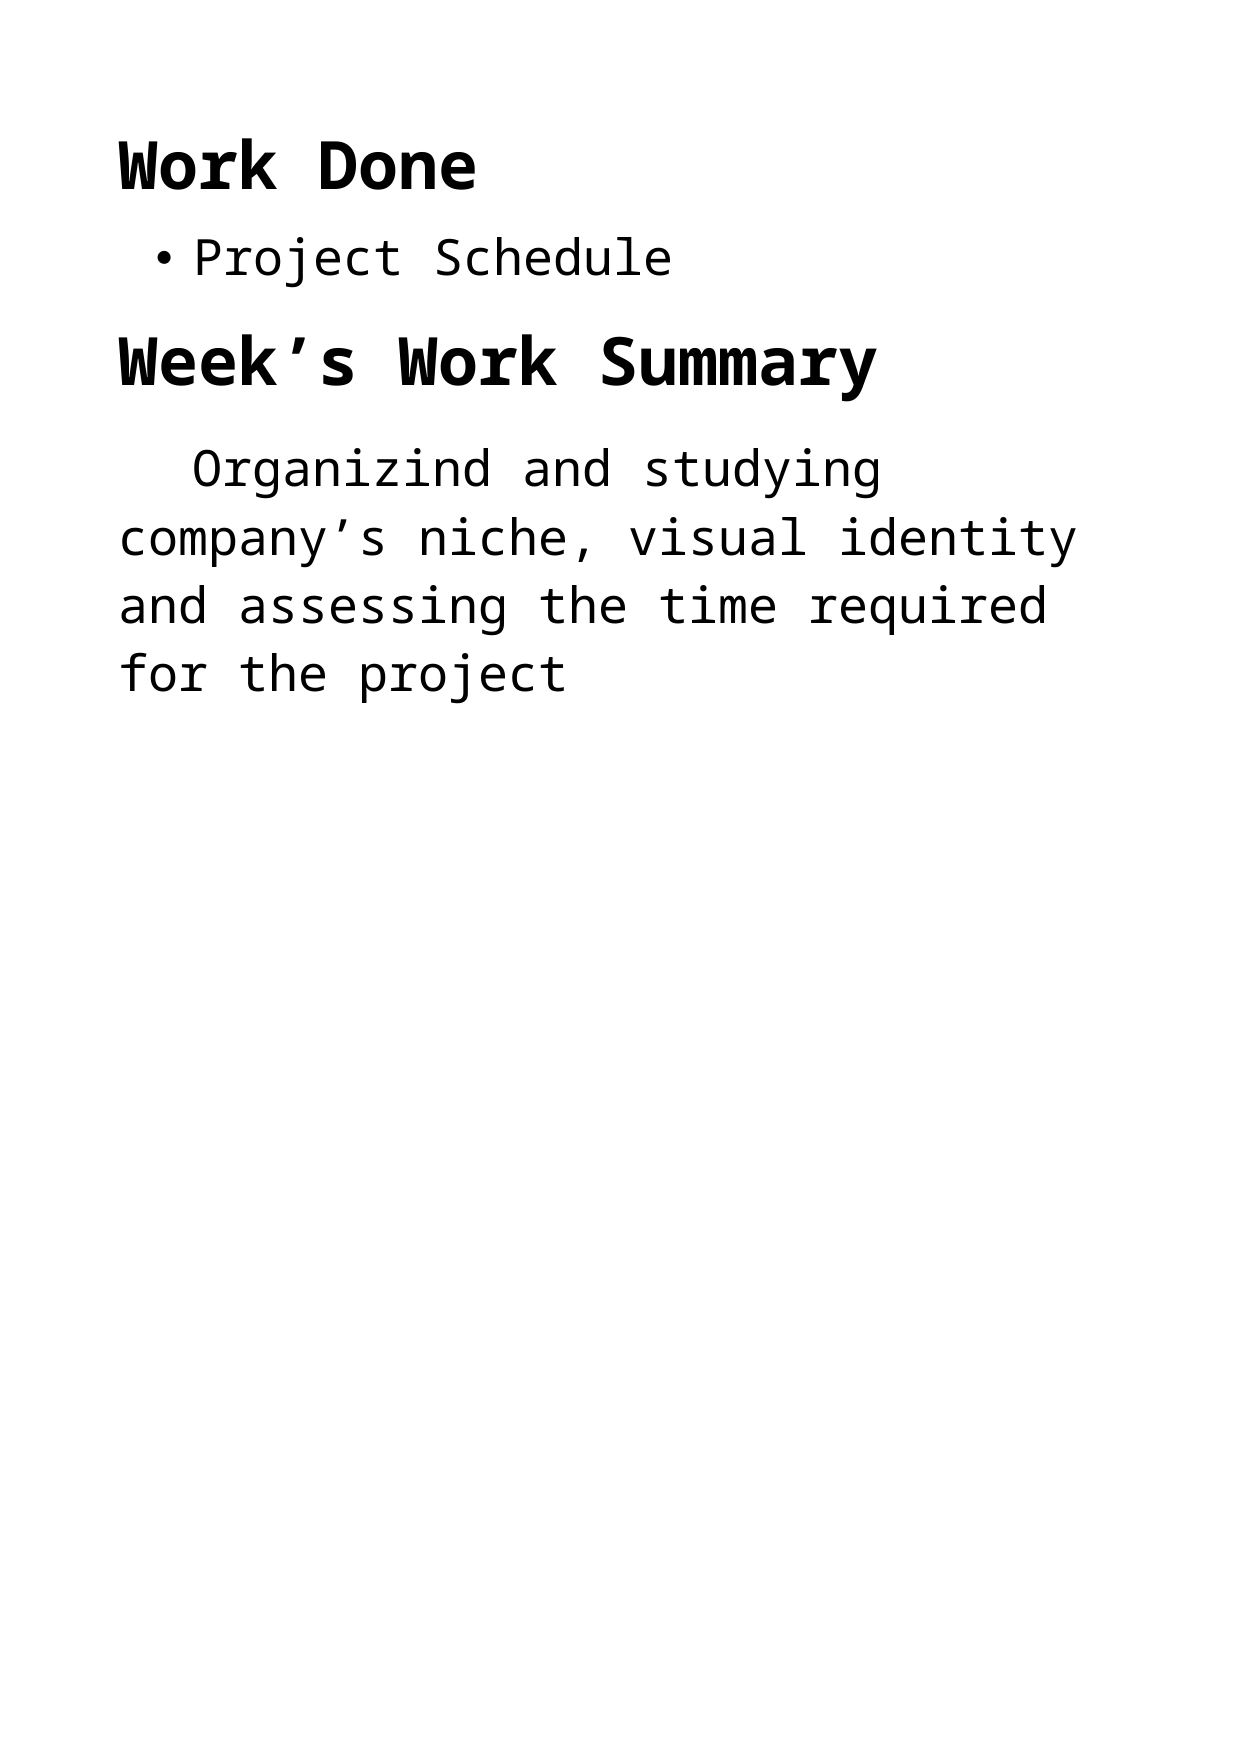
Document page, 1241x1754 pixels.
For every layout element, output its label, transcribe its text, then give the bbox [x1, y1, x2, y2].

subtitle Work Done [118, 118, 1122, 209]
text Organizind and studying company’s niche, visual identity and assessing the time required for the project [118, 433, 1122, 706]
text Week’s Work Summary [118, 314, 1122, 405]
list Project Schedule [156, 221, 1122, 289]
